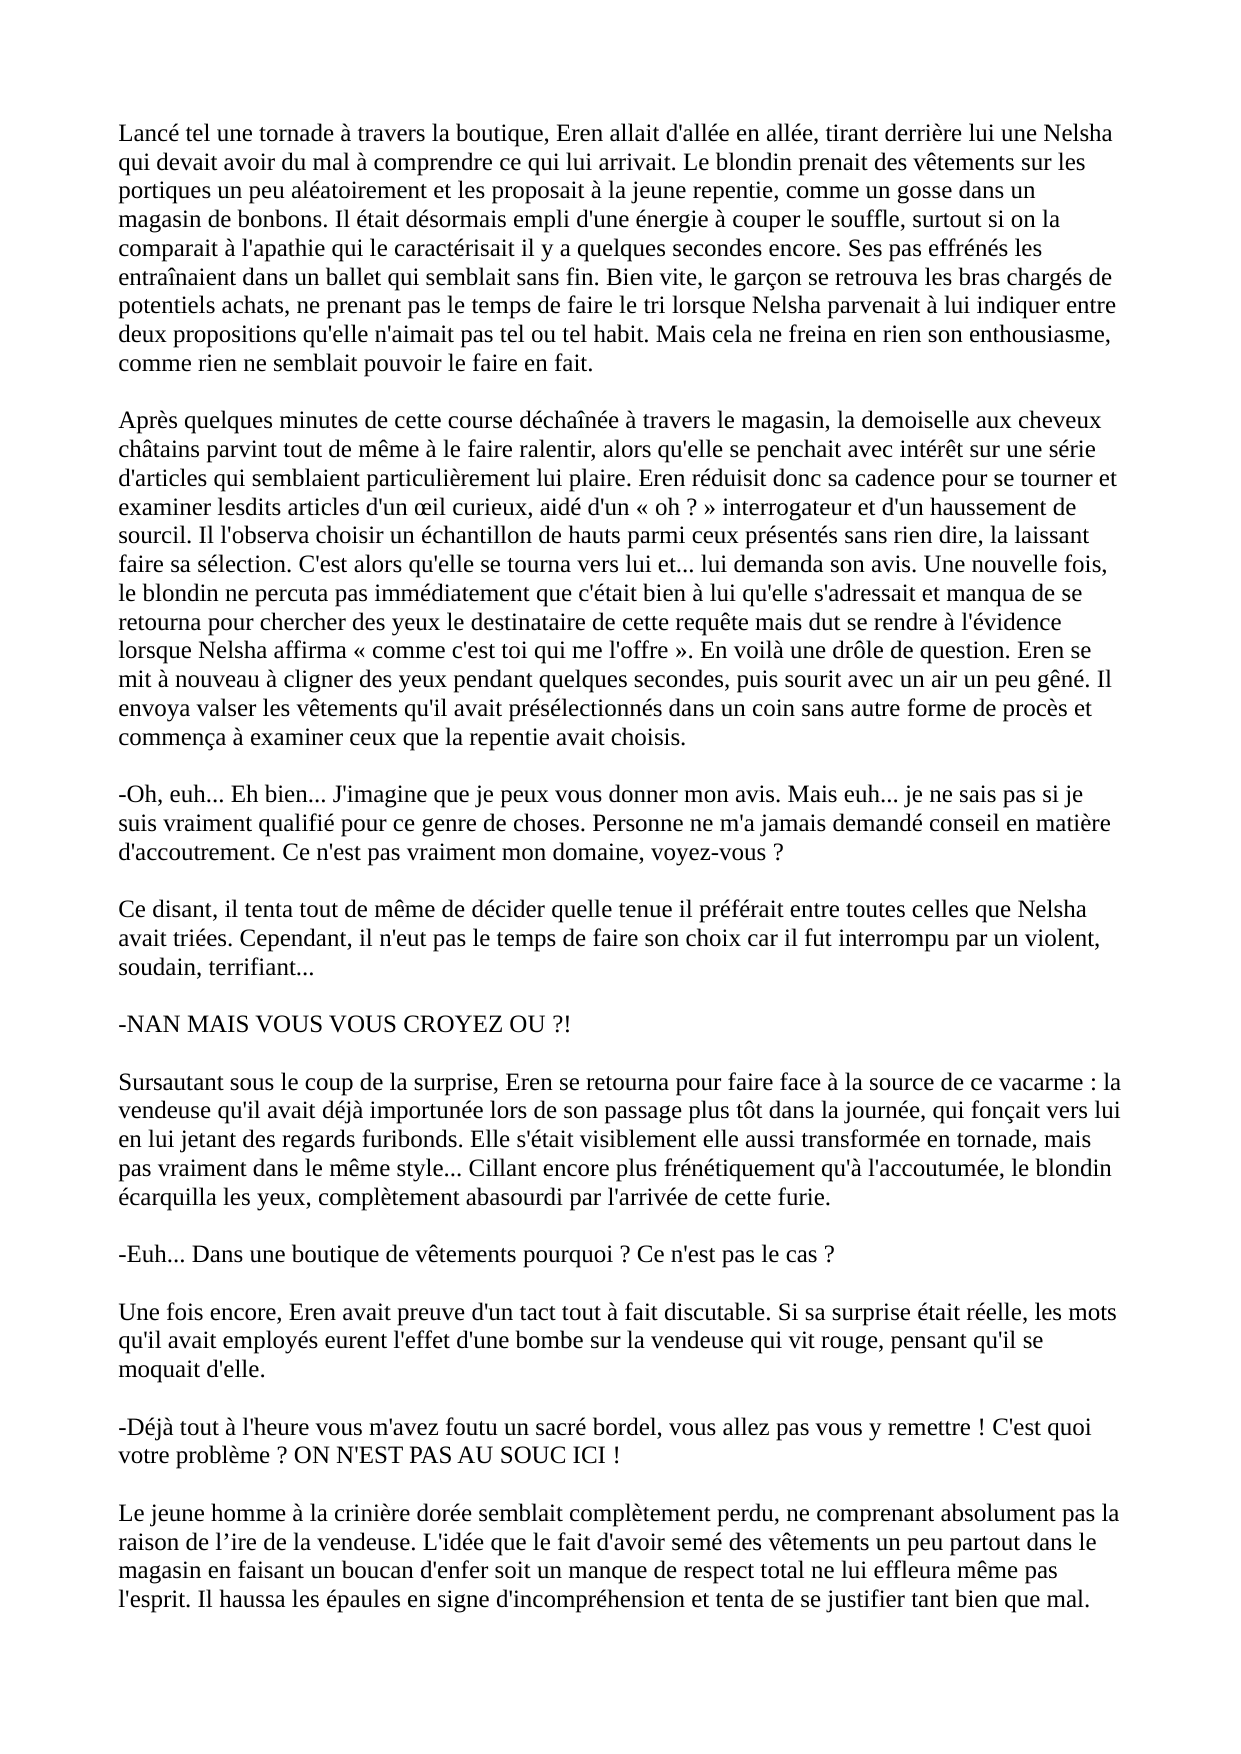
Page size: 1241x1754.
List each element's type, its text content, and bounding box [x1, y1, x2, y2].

text -Euh... Dans une boutique de vêtements pourquoi ? Ce n'est pas le cas ? [118, 1239, 1122, 1268]
text Sursautant sous le coup de la surprise, Eren se retourna pour faire face à la source de ce vacarme : la vendeuse qu'il avait déjà importunée lors de son passage plus tôt dans la journée, qui fonçait vers lui en lui jetant des regards furibonds. Elle s'était visiblement elle aussi transformée en tornade, mais pas vraiment dans le même style... Cillant encore plus frénétiquement qu'à l'accoutumée, le blondin écarquilla les yeux, complètement abasourdi par l'arrivée de cette furie. [118, 1067, 1122, 1211]
text -Déjà tout à l'heure vous m'avez foutu un sacré bordel, vous allez pas vous y remettre ! C'est quoi votre problème ? ON N'EST PAS AU SOUC ICI ! [118, 1412, 1122, 1469]
text Une fois encore, Eren avait preuve d'un tact tout à fait discutable. Si sa surprise était réelle, les mots qu'il avait employés eurent l'effet d'une bombe sur la vendeuse qui vit rouge, pensant qu'il se moquait d'elle. [118, 1297, 1122, 1383]
text Le jeune homme à la crinière dorée semblait complètement perdu, ne comprenant absolument pas la raison de l’ire de la vendeuse. L'idée que le fait d'avoir semé des vêtements un peu partout dans le magasin en faisant un boucan d'enfer soit un manque de respect total ne lui effleura même pas l'esprit. Il haussa les épaules en signe d'incompréhension et tenta de se justifier tant bien que mal. [118, 1498, 1122, 1613]
text Ce disant, il tenta tout de même de décider quelle tenue il préférait entre toutes celles que Nelsha avait triées. Cependant, il n'eut pas le temps de faire son choix car il fut interrompu par un violent, soudain, terrifiant... [118, 894, 1122, 981]
text -NAN MAIS VOUS VOUS CROYEZ OU ?! [118, 1009, 1122, 1038]
text -Oh, euh... Eh bien... J'imagine que je peux vous donner mon avis. Mais euh... je ne sais pas si je suis vraiment qualifié pour ce genre de choses. Personne ne m'a jamais demandé conseil en matière d'accoutrement. Ce n'est pas vraiment mon domaine, voyez-vous ? [118, 779, 1122, 866]
text Lancé tel une tornade à travers la boutique, Eren allait d'allée en allée, tirant derrière lui une Nelsha qui devait avoir du mal à comprendre ce qui lui arrivait. Le blondin prenait des vêtements sur les portiques un peu aléatoirement et les proposait à la jeune repentie, comme un gosse dans un magasin de bonbons. Il était désormais empli d'une énergie à couper le souffle, surtout si on la comparait à l'apathie qui le caractérisait il y a quelques secondes encore. Ses pas effrénés les entraînaient dans un ballet qui semblait sans fin. Bien vite, le garçon se retrouva les bras chargés de potentiels achats, ne prenant pas le temps de faire le tri lorsque Nelsha parvenait à lui indiquer entre deux propositions qu'elle n'aimait pas tel ou tel habit. Mais cela ne freina en rien son enthousiasme, comme rien ne semblait pouvoir le faire en fait. [118, 118, 1122, 377]
text Après quelques minutes de cette course déchaînée à travers le magasin, la demoiselle aux cheveux châtains parvint tout de même à le faire ralentir, alors qu'elle se penchait avec intérêt sur une série d'articles qui semblaient particulièrement lui plaire. Eren réduisit donc sa cadence pour se tourner et examiner lesdits articles d'un œil curieux, aidé d'un « oh ? » interrogateur et d'un haussement de sourcil. Il l'observa choisir un échantillon de hauts parmi ceux présentés sans rien dire, la laissant faire sa sélection. C'est alors qu'elle se tourna vers lui et... lui demanda son avis. Une nouvelle fois, le blondin ne percuta pas immédiatement que c'était bien à lui qu'elle s'adressait et manqua de se retourna pour chercher des yeux le destinataire de cette requête mais dut se rendre à l'évidence lorsque Nelsha affirma « comme c'est toi qui me l'offre ». En voilà une drôle de question. Eren se mit à nouveau à cligner des yeux pendant quelques secondes, puis sourit avec un air un peu gêné. Il envoya valser les vêtements qu'il avait présélectionnés dans un coin sans autre forme de procès et commença à examiner ceux que la repentie avait choisis. [118, 406, 1122, 751]
